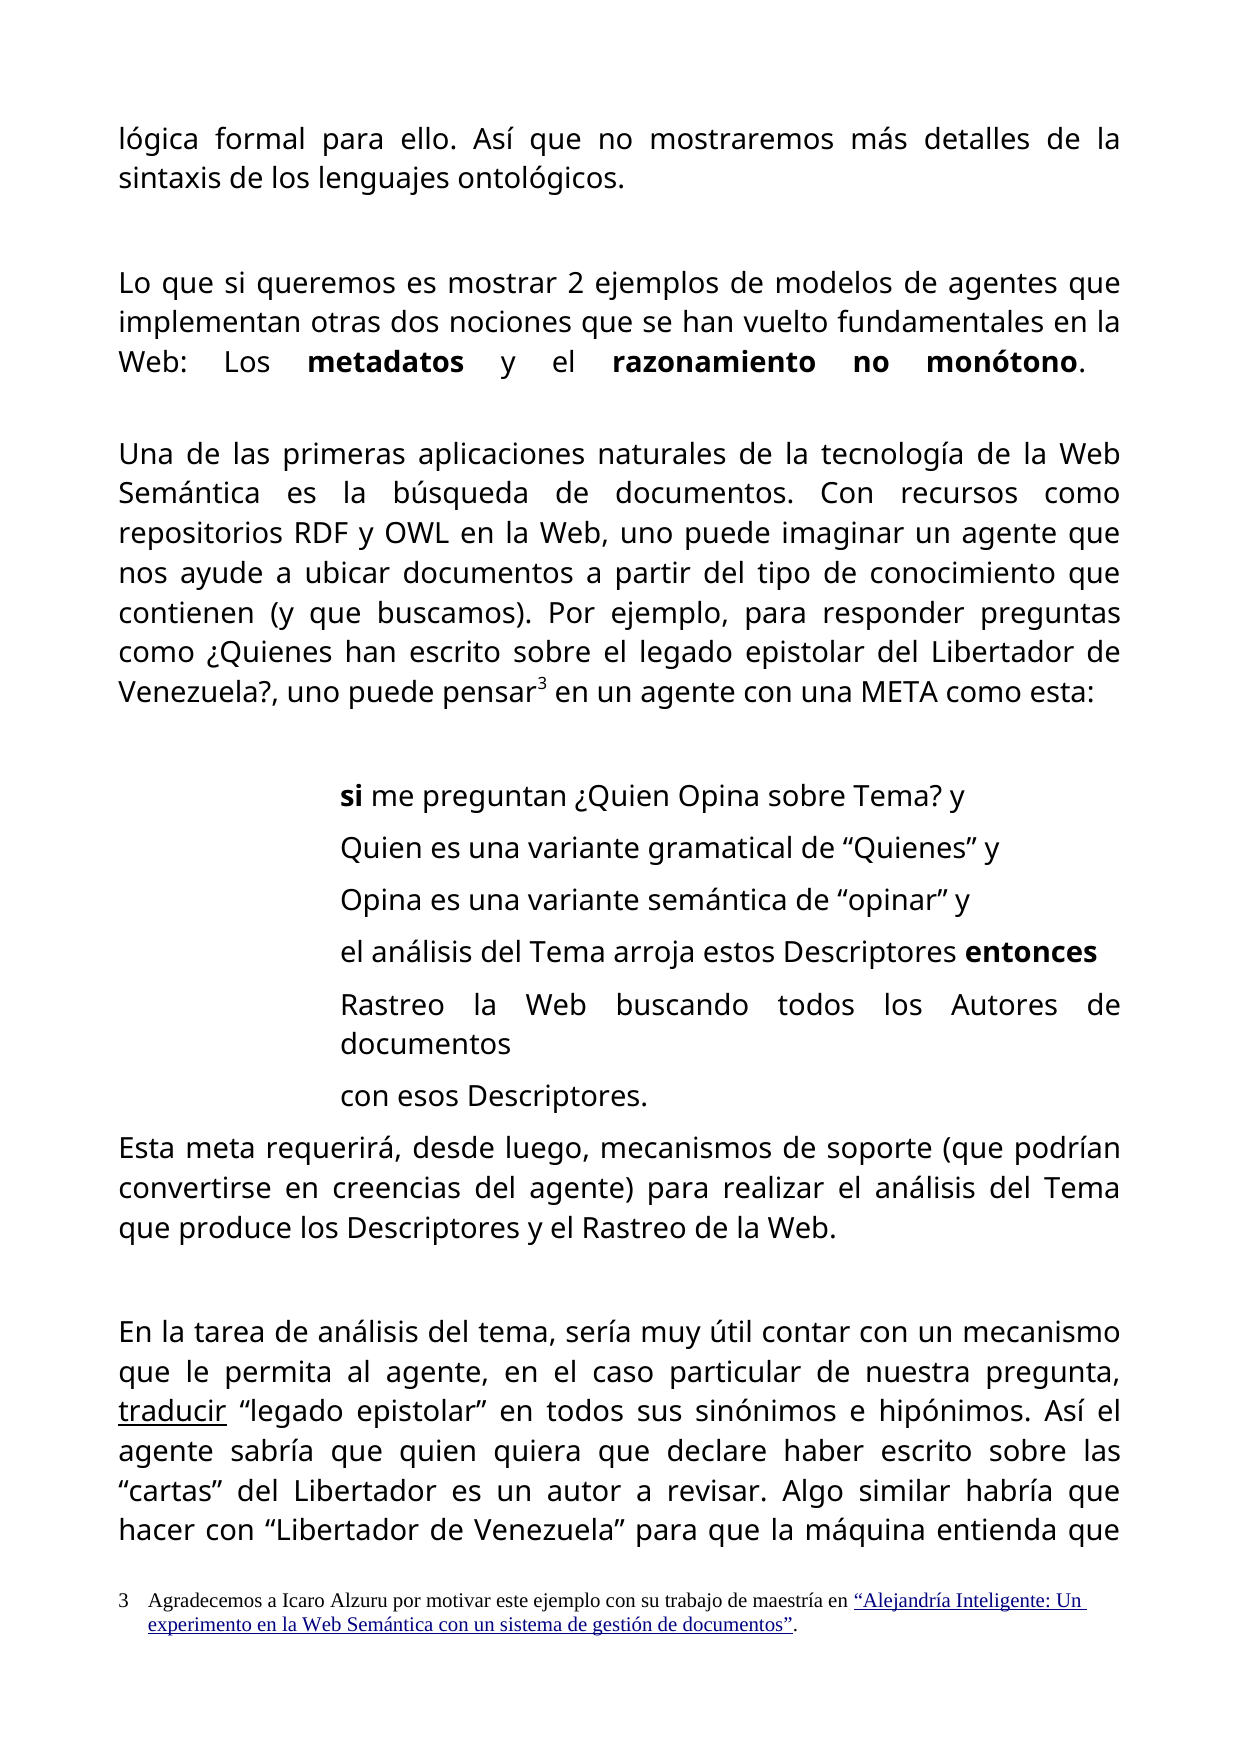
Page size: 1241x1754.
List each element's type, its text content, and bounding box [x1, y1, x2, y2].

text Esta meta requerirá, desde luego, mecanismos de soporte (que podrían convertirse en creencias del agente) para realizar el análisis del Tema que produce los Descriptores y el Rastreo de la Web. [118, 1128, 1122, 1247]
text Una de las primeras aplicaciones naturales de la tecnología de la Web Semántica es la búsqueda de documentos. Con recursos como repositorios RDF y OWL en la Web, uno puede imaginar un agente que nos ayude a ubicar documentos a partir del tipo de conocimiento que contienen (y que buscamos). Por ejemplo, para responder preguntas como ¿Quienes han escrito sobre el legado epistolar del Libertador de Venezuela?, uno puede pensar en un agente con una META como esta: [118, 433, 1122, 711]
text En la tarea de análisis del tema, sería muy útil contar con un mecanismo que le permita al agente, en el caso particular de nuestra pregunta, traducir “legado epistolar” en todos sus sinónimos e hipónimos. Así el agente sabría que quien quiera que declare haber escrito sobre las “cartas” del Libertador es un autor a revisar. Algo similar habría que hacer con “Libertador de Venezuela” para que la máquina entienda que [118, 1311, 1122, 1549]
text lógica formal para ello. Así que no mostraremos más detalles de la sintaxis de los lenguajes ontológicos. [118, 118, 1122, 197]
text Rastreo la Web buscando todos los Autores de documentos [340, 984, 1122, 1063]
text si me preguntan ¿Quien Opina sobre Tema? y [340, 775, 1122, 815]
text el análisis del Tema arroja estos Descriptores entonces [340, 932, 1122, 971]
text Agradecemos a Icaro Alzuru por motivar este ejemplo con su trabajo de maestría en “Alejandría Inteligente: Un experimento en la Web Semántica con un sistema de gestión de documentos”. [118, 1588, 1122, 1636]
text Opina es una variante semántica de “opinar” y [340, 879, 1122, 919]
text Quien es una variante gramatical de “Quienes” y [340, 827, 1122, 867]
text Lo que si queremos es mostrar 2 ejemplos de modelos de agentes que implementan otras dos nociones que se han vuelto fundamentales en la Web: Los metadatos y el razonamiento no monótono. [118, 262, 1122, 421]
text con esos Descriptores. [340, 1076, 1122, 1115]
